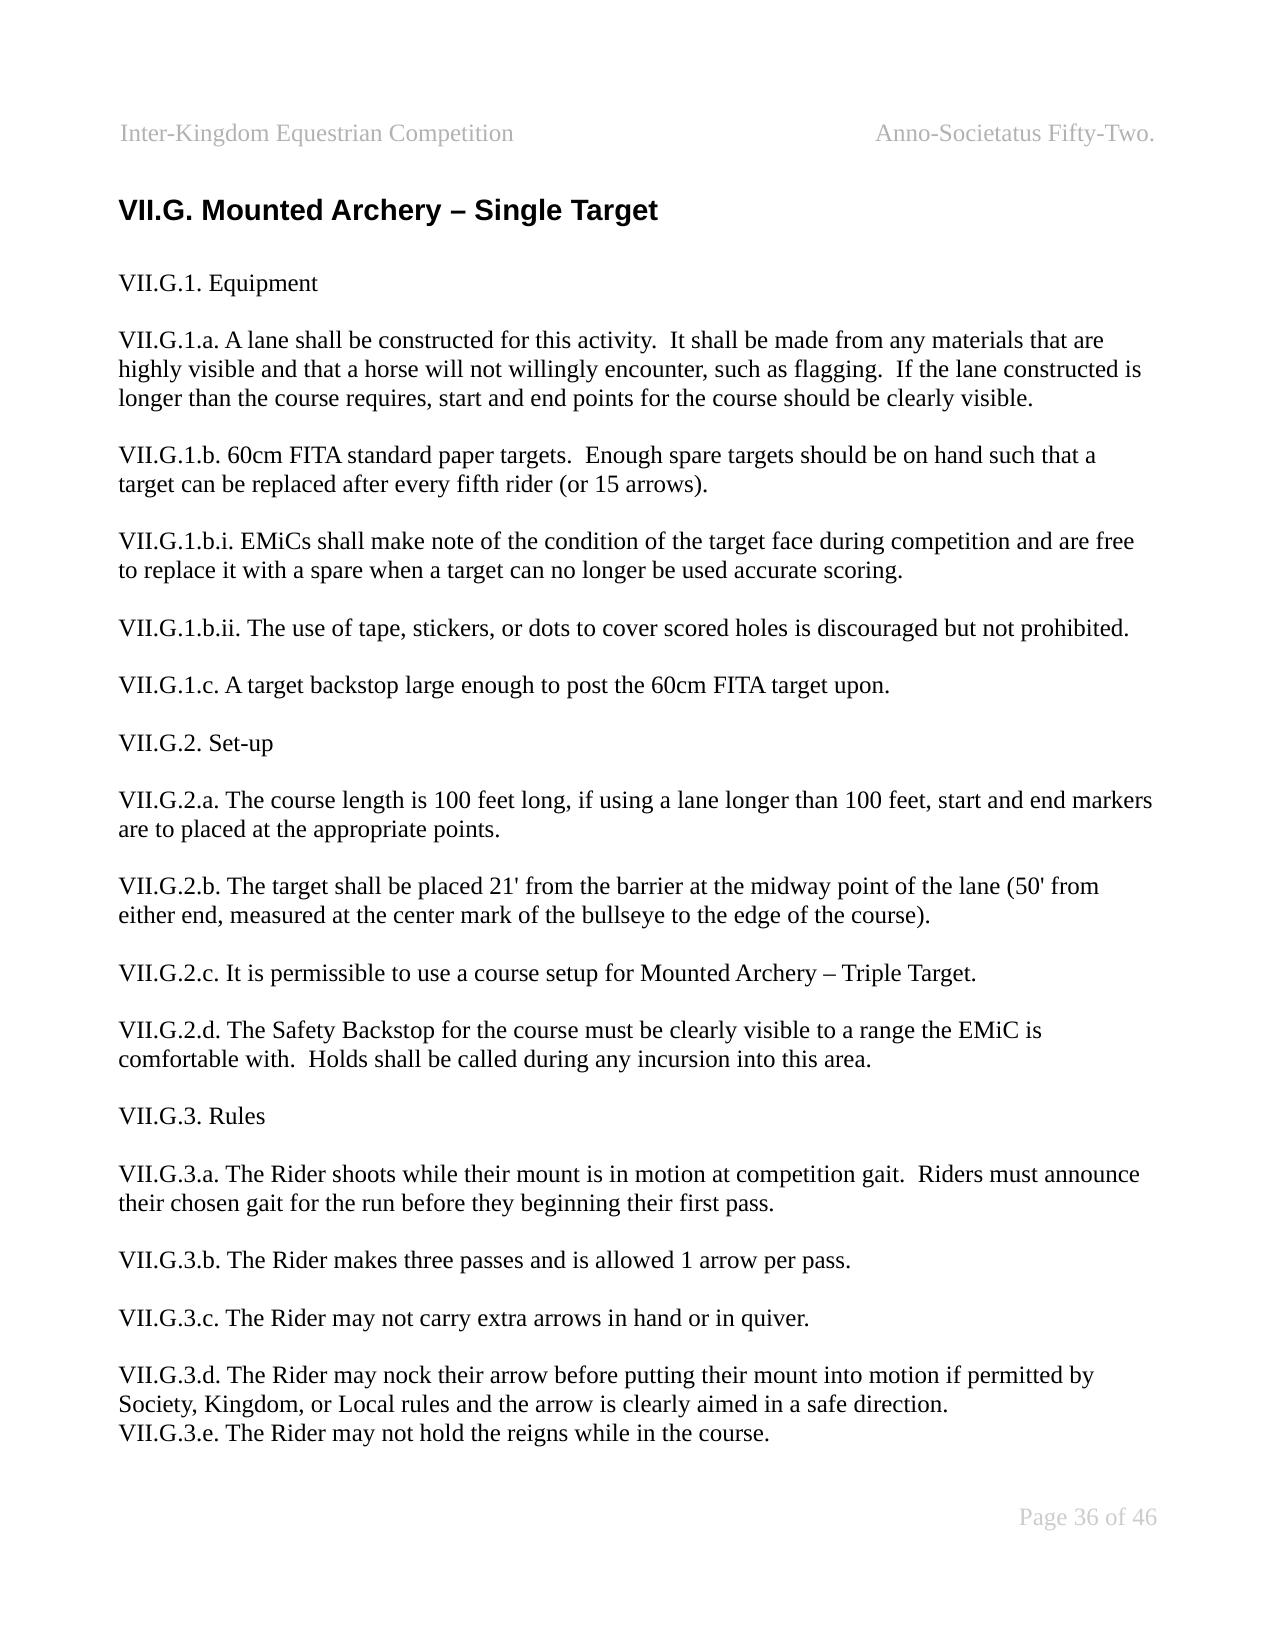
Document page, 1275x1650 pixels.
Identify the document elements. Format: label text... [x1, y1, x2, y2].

text VII.G.2.d. The Safety Backstop for the course must be clearly visible to a range the EMiC is comfortable with. Holds shall be called during any incursion into this area. [118, 1015, 1157, 1073]
subtitle VII.G. Mounted Archery – Single Target [118, 193, 1157, 226]
text VII.G.3.d. The Rider may nock their arrow before putting their mount into motion if permitted by Society, Kingdom, or Local rules and the arrow is clearly aimed in a safe direction. [118, 1360, 1157, 1418]
text VII.G.3.c. The Rider may not carry extra arrows in hand or in quiver. [118, 1303, 1157, 1331]
text VII.G.2.a. The course length is 100 feet long, if using a lane longer than 100 feet, start and end markers are to placed at the appropriate points. [118, 785, 1157, 843]
text VII.G.1.b.i. EMiCs shall make note of the condition of the target face during competition and are free to replace it with a spare when a target can no longer be used accurate scoring. [118, 526, 1157, 584]
text VII.G.1.b.ii. The use of tape, stickers, or dots to cover scored holes is discouraged but not prohibited. [118, 613, 1157, 641]
text VII.G.1.c. A target backstop large enough to post the 60cm FITA target upon. [118, 670, 1157, 699]
text VII.G.1.a. A lane shall be constructed for this activity. It shall be made from any materials that are highly visible and that a horse will not willingly encounter, such as flagging. If the lane constructed is longer than the course requires, start and end points for the course should be clearly visible. [118, 325, 1157, 411]
text VII.G.2.b. The target shall be placed 21' from the barrier at the midway point of the lane (50' from either end, measured at the center mark of the bullseye to the edge of the course). [118, 871, 1157, 929]
text VII.G.1.b. 60cm FITA standard paper targets. Enough spare targets should be on hand such that a target can be replaced after every fifth rider (or 15 arrows). [118, 440, 1157, 498]
text VII.G.2.c. It is permissible to use a course setup for Mounted Archery – Triple Target. [118, 958, 1157, 986]
text VII.G.1. Equipment [118, 268, 1157, 296]
text VII.G.3.e. The Rider may not hold the reigns while in the course. [118, 1418, 1157, 1446]
text VII.G.3.a. The Rider shoots while their mount is in motion at competition gait. Riders must announce their chosen gait for the run before they beginning their first pass. [118, 1159, 1157, 1216]
text VII.G.3.b. The Rider makes three passes and is allowed 1 arrow per pass. [118, 1245, 1157, 1274]
text VII.G.2. Set-up [118, 728, 1157, 756]
text VII.G.3. Rules [118, 1101, 1157, 1130]
